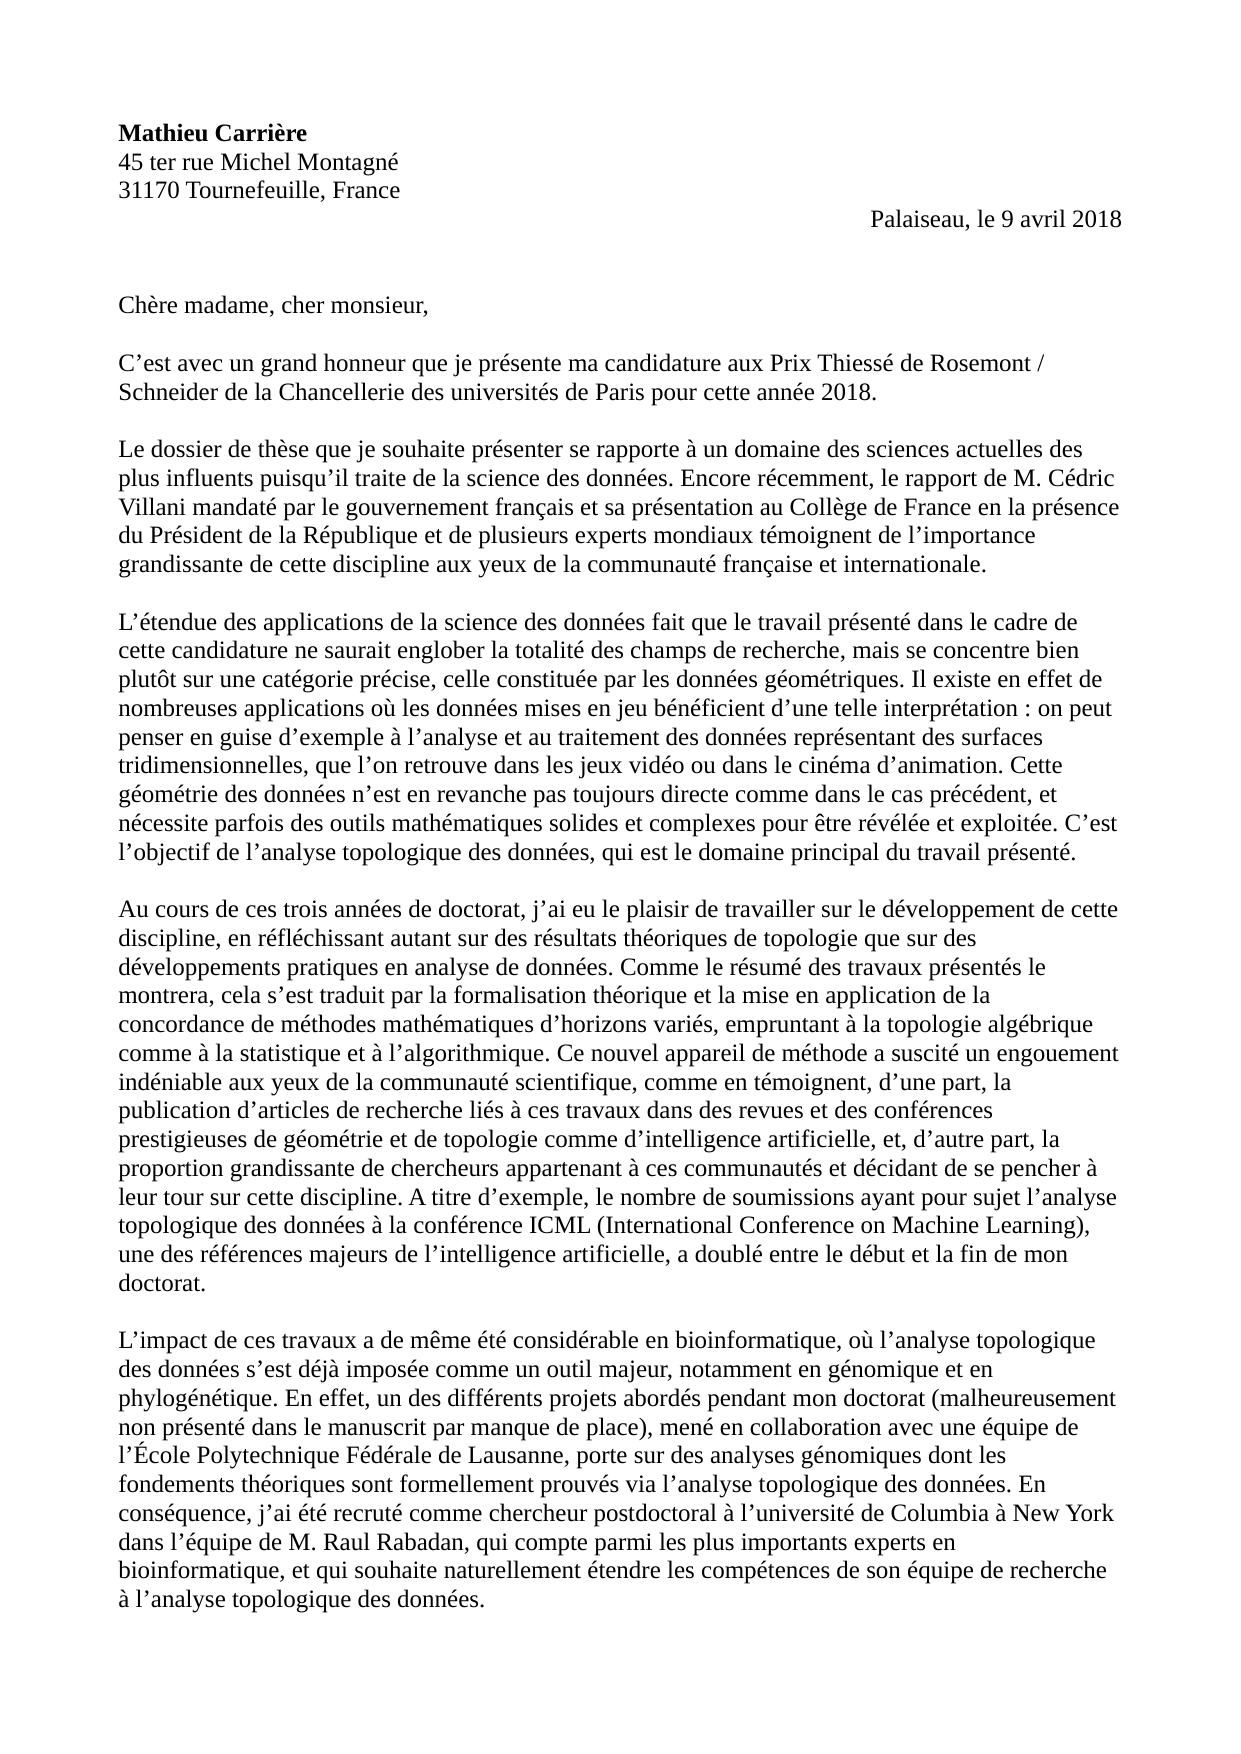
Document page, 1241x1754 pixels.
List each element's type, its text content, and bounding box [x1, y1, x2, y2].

text Au cours de ces trois années de doctorat, j’ai eu le plaisir de travailler sur le développement de cette discipline, en réfléchissant autant sur des résultats théoriques de topologie que sur des développements pratiques en analyse de données. Comme le résumé des travaux présentés le montrera, cela s’est traduit par la formalisation théorique et la mise en application de la concordance de méthodes mathématiques d’horizons variés, empruntant à la topologie algébrique comme à la statistique et à l’algorithmique. Ce nouvel appareil de méthode a suscité un engouement indéniable aux yeux de la communauté scientifique, comme en témoignent, d’une part, la publication d’articles de recherche liés à ces travaux dans des revues et des conférences prestigieuses de géométrie et de topologie comme d’intelligence artificielle, et, d’autre part, la proportion grandissante de chercheurs appartenant à ces communautés et décidant de se pencher à leur tour sur cette discipline. A titre d’exemple, le nombre de soumissions ayant pour sujet l’analyse topologique des données à la conférence ICML (International Conference on Machine Learning), une des références majeurs de l’intelligence artificielle, a doublé entre le début et la fin de mon doctorat. [118, 894, 1122, 1297]
text 45 ter rue Michel Montagné [118, 147, 1122, 176]
text Mathieu Carrière [118, 118, 1122, 147]
text C’est avec un grand honneur que je présente ma candidature aux Prix Thiessé de Rosemont / Schneider de la Chancellerie des universités de Paris pour cette année 2018. [118, 348, 1122, 406]
text 31170 Tournefeuille, France [118, 176, 1122, 204]
text Chère madame, cher monsieur, [118, 291, 1122, 319]
text Le dossier de thèse que je souhaite présenter se rapporte à un domaine des sciences actuelles des plus influents puisqu’il traite de la science des données. Encore récemment, le rapport de M. Cédric Villani mandaté par le gouvernement français et sa présentation au Collège de France en la présence du Président de la République et de plusieurs experts mondiaux témoignent de l’importance grandissante de cette discipline aux yeux de la communauté française et internationale. [118, 434, 1122, 578]
text L’impact de ces travaux a de même été considérable en bioinformatique, où l’analyse topologique des données s’est déjà imposée comme un outil majeur, notamment en génomique et en phylogénétique. En effet, un des différents projets abordés pendant mon doctorat (malheureusement non présenté dans le manuscrit par manque de place), mené en collaboration avec une équipe de l’École Polytechnique Fédérale de Lausanne, porte sur des analyses génomiques dont les fondements théoriques sont formellement prouvés via l’analyse topologique des données. En conséquence, j’ai été recruté comme chercheur postdoctoral à l’université de Columbia à New York dans l’équipe de M. Raul Rabadan, qui compte parmi les plus importants experts en bioinformatique, et qui souhaite naturellement étendre les compétences de son équipe de recherche à l’analyse topologique des données. [118, 1326, 1122, 1613]
text Palaiseau, le 9 avril 2018 [118, 204, 1122, 233]
text L’étendue des applications de la science des données fait que le travail présenté dans le cadre de cette candidature ne saurait englober la totalité des champs de recherche, mais se concentre bien plutôt sur une catégorie précise, celle constituée par les données géométriques. Il existe en effet de nombreuses applications où les données mises en jeu bénéficient d’une telle interprétation : on peut penser en guise d’exemple à l’analyse et au traitement des données représentant des surfaces tridimensionnelles, que l’on retrouve dans les jeux vidéo ou dans le cinéma d’animation. Cette géométrie des données n’est en revanche pas toujours directe comme dans le cas précédent, et nécessite parfois des outils mathématiques solides et complexes pour être révélée et exploitée. C’est l’objectif de l’analyse topologique des données, qui est le domaine principal du travail présenté. [118, 607, 1122, 866]
